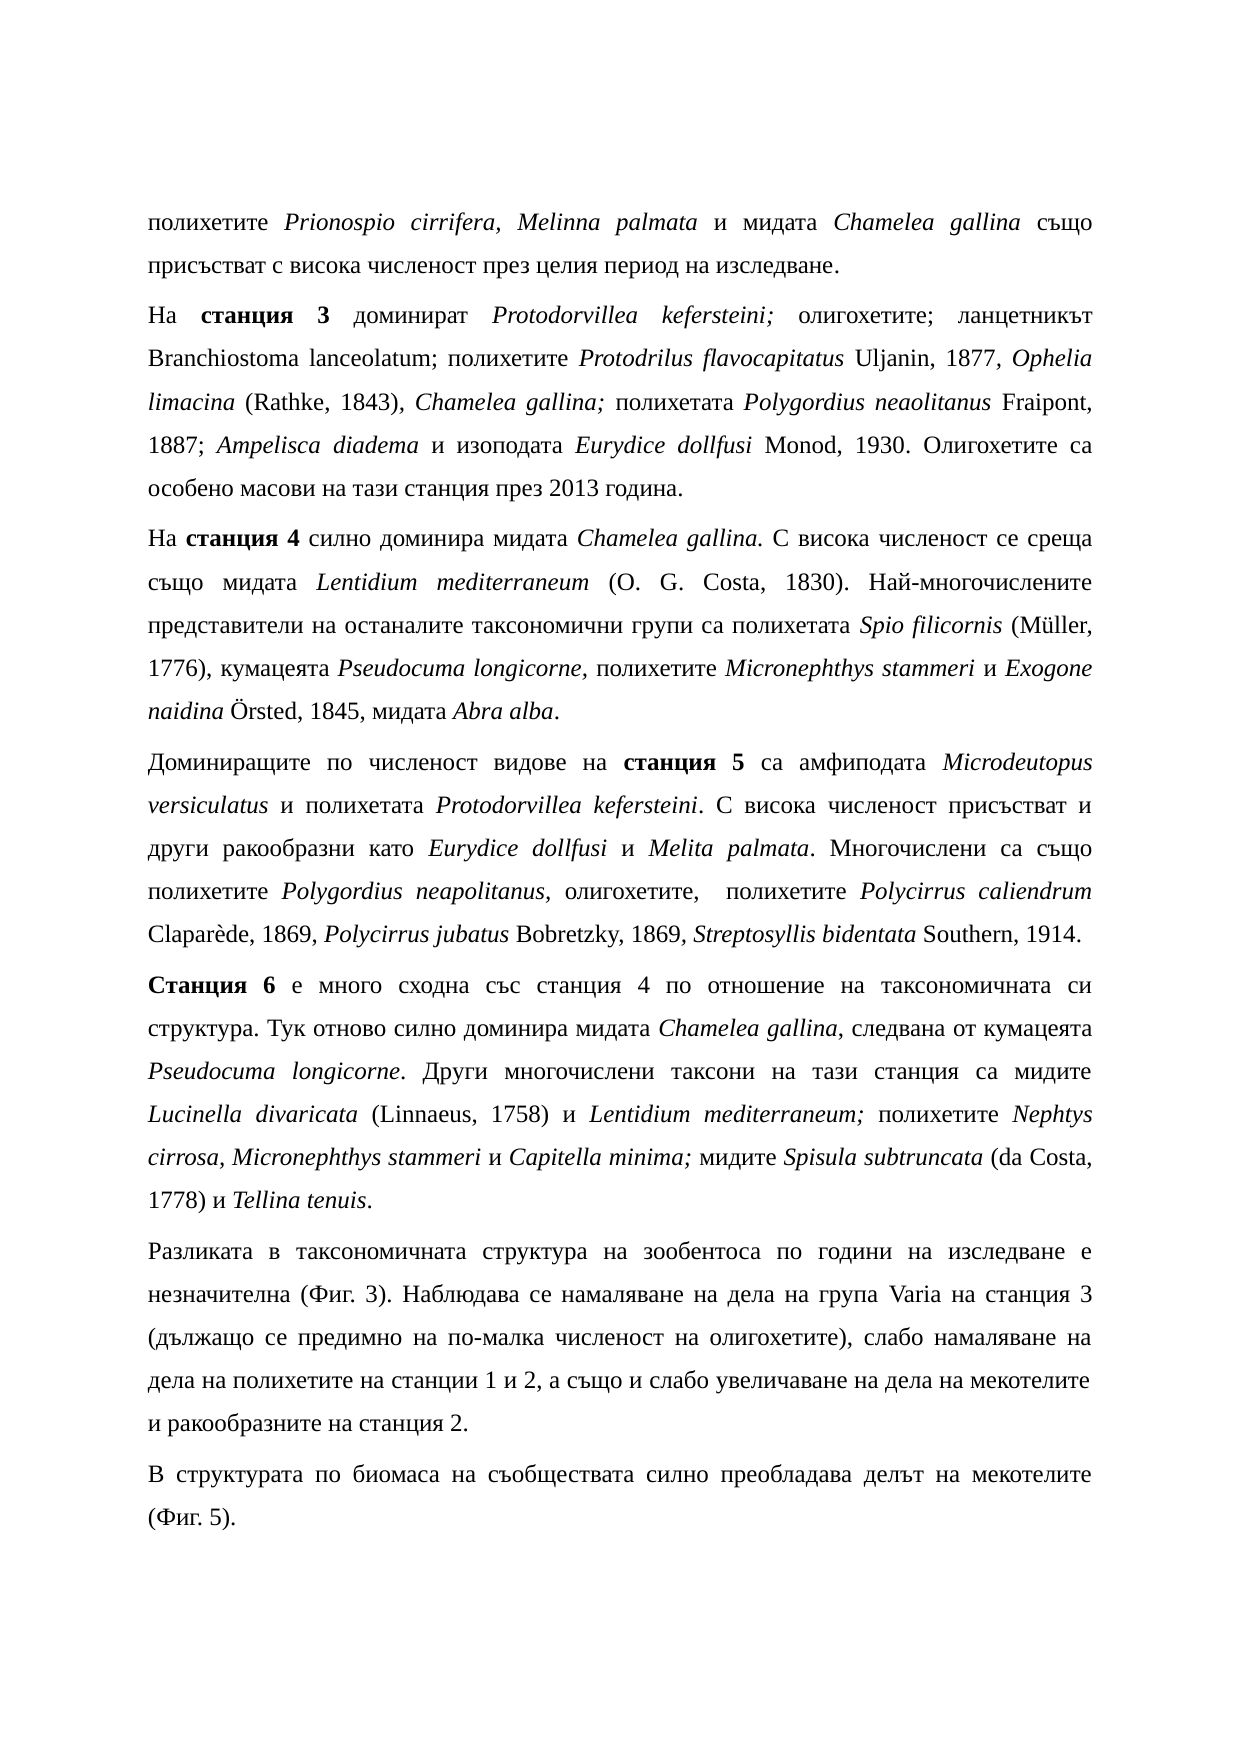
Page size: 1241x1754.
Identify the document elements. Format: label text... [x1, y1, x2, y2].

text Разликата в таксономичната структура на зообентоса по години на изследване е незначителна (Фиг. 3). Наблюдава се намаляване на дела на група Varia на станция 3 (дължащо се предимно на по-малка численост на олигохетите), слабо намаляване на дела на полихетите на станции 1 и 2, а също и слабо увеличаване на дела на мекотелите и ракообразните на станция 2. [148, 1236, 1093, 1437]
text На станция 3 доминират Protodorvillea kefersteini; олигохетите; ланцетникът Branchiostoma lanceolatum; полихетите Protodrilus flavocapitatus Uljanin, 1877, Ophelia limacina (Rathke, 1843), Chamelea gallina; полихетата Polygordius neaolitanus Fraipont, 1887; Ampelisca diadema и изоподата Eurydice dollfusi Monod, 1930. Олигохетите са особено масови на тази станция през 2013 година. [148, 300, 1093, 502]
text Станция 6 е много сходна със станция 4 по отношение на таксономичната си структура. Тук отново силно доминира мидата Chamelea gallina, следвана от кумацеята Pseudocuma longicorne. Други многочислени таксони на тази станция са мидите Lucinella divaricata (Linnaeus, 1758) и Lentidium mediterraneum; полихетите Nephtys cirrosa, Micronephthys stammeri и Capitella minima; мидите Spisula subtruncata (da Costa, 1778) и Tellina tenuis. [148, 970, 1093, 1214]
text В структурата по биомаса на съобществата силно преобладава делът на мекотелите (Фиг. 5). [148, 1459, 1093, 1531]
text Доминиращите по численост видове на станция 5 са амфиподата Microdeutopus versiculatus и полихетата Protodorvillea kefersteini. С висока численост присъстват и други ракообразни като Eurydice dollfusi и Melita palmata. Многочислени са също полихетите Polygordius neapolitanus, олигохетите, полихетите Polycirrus caliendrum Claparède, 1869, Polycirrus jubatus Bobretzky, 1869, Streptosyllis bidentata Southern, 1914. [148, 747, 1093, 948]
text На станция 4 силно доминира мидата Chamelea gallina. С висока численост се среща също мидата Lentidium mediterraneum (O. G. Costa, 1830). Най-многочислените представители на останалите таксономични групи са полихетата Spio filicornis (Müller, 1776), кумацеята Pseudocuma longicorne, полихетите Micronephthys stammeri и Exogone naidina Örsted, 1845, мидата Abra alba. [148, 523, 1093, 725]
text полихетите Prionospio cirrifera, Melinna palmata и мидата Chamelea gallina също присъстват с висока численост през целия период на изследване. [148, 207, 1093, 278]
